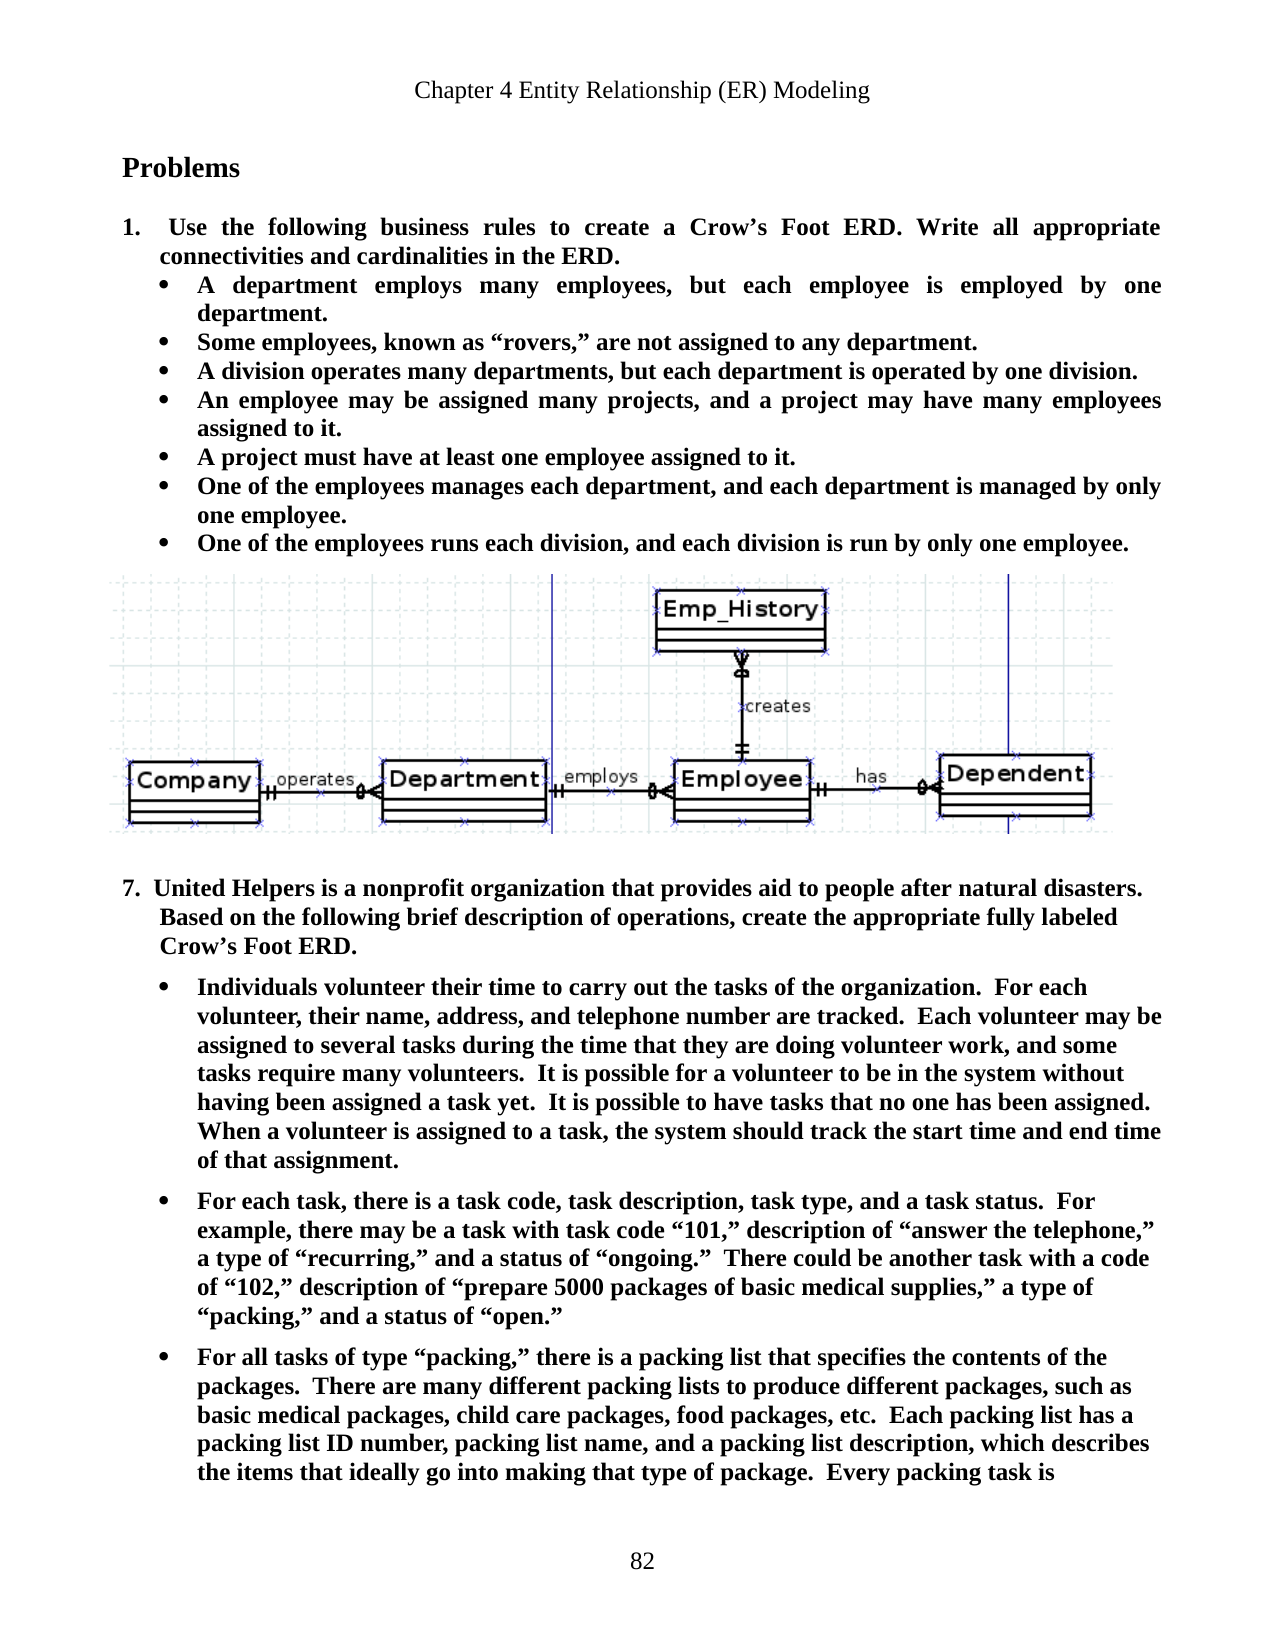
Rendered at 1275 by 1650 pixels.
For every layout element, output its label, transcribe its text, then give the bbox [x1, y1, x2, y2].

list One of the employees manages each department, and each department is managed by only one employee. [159, 471, 1162, 528]
picture [109, 574, 1113, 834]
list An employee may be assigned many projects, and a project may have many employees assigned to it. [159, 385, 1162, 442]
list Individuals volunteer their time to carry out the tasks of the organization. For each volunteer, their name, address, and telephone number are tracked. Each volunteer may be assigned to several tasks during the time that they are doing volunteer work, and some tasks require many volunteers. It is possible for a volunteer to be in the system without having been assigned a task yet. It is possible to have tasks that no one has been assigned. When a volunteer is assigned to a task, the system should track the start time and end time of that assignment. [159, 972, 1162, 1173]
list A division operates many departments, but each department is operated by one division. [159, 356, 1162, 385]
list A department employs many employees, but each employee is employed by one department. [159, 270, 1162, 327]
list A project must have at least one employee assigned to it. [159, 442, 1162, 471]
text 7. United Helpers is a nonprofit organization that provides aid to people after natural disasters. Based on the following brief description of operations, create the appropriate fully labeled Crow’s Foot ERD. [122, 873, 1162, 960]
list For all tasks of type “packing,” there is a packing list that specifies the contents of the packages. There are many different packing lists to produce different packages, such as basic medical packages, child care packages, food packages, etc. Each packing list has a packing list ID number, packing list name, and a packing list description, which describes the items that ideally go into making that type of package. Every packing task is [159, 1342, 1162, 1486]
list One of the employees runs each division, and each division is run by only one employee. [159, 528, 1162, 557]
list For each task, there is a task code, task description, task type, and a task status. For example, there may be a task with task code “101,” description of “answer the telephone,” a type of “recurring,” and a status of “ongoing.” There could be another task with a code of “102,” description of “prepare 5000 packages of basic medical supplies,” a type of “packing,” and a status of “open.” [159, 1186, 1162, 1330]
text Problems [122, 150, 1162, 183]
list Some employees, known as “rovers,” are not assigned to any department. [159, 327, 1162, 356]
text 1. Use the following business rules to create a Crow’s Foot ERD. Write all appropriate connectivities and cardinalities in the ERD. [122, 212, 1162, 270]
